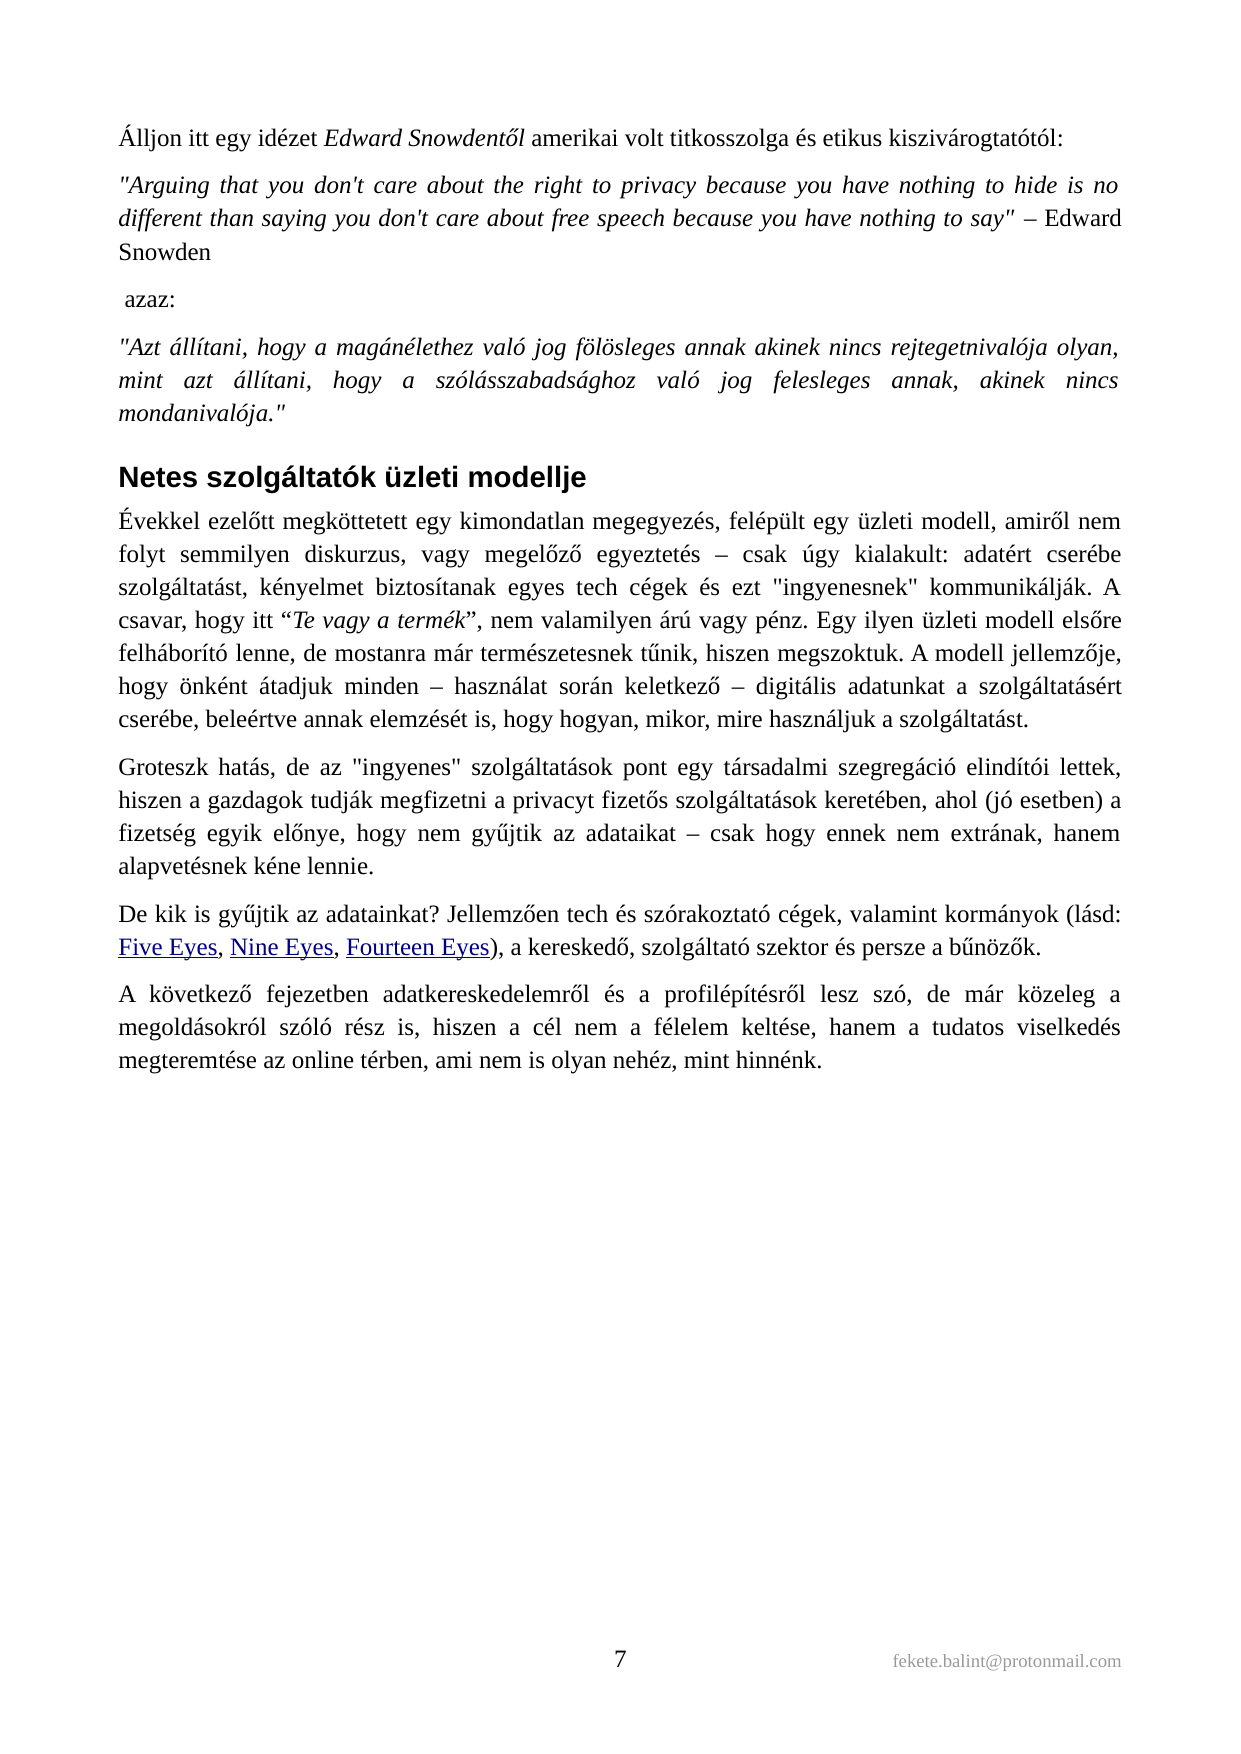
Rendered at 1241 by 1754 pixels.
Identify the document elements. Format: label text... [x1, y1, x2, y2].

text Groteszk hatás, de az "ingyenes" szolgáltatások pont egy társadalmi szegregáció elindítói lettek, hiszen a gazdagok tudják megfizetni a privacyt fizetős szolgáltatások keretében, ahol (jó esetben) a fizetség egyik előnye, hogy nem gyűjtik az adataikat – csak hogy ennek nem extrának, hanem alapvetésnek kéne lennie. [118, 752, 1122, 880]
text Álljon itt egy idézet Edward Snowdentől amerikai volt titkosszolga és etikus kiszivárogtatótól: [118, 123, 1122, 152]
text A következő fejezetben adatkereskedelemről és a profilépítésről lesz szó, de már közeleg a megoldásokról szóló rész is, hiszen a cél nem a félelem keltése, hanem a tudatos viselkedés megteremtése az online térben, ami nem is olyan nehéz, mint hinnénk. [118, 979, 1122, 1074]
text azaz: [118, 284, 1122, 313]
text Évekkel ezelőtt megköttetett egy kimondatlan megegyezés, felépült egy üzleti modell, amiről nem folyt semmilyen diskurzus, vagy megelőző egyeztetés – csak úgy kialakult: adatért cserébe szolgáltatást, kényelmet biztosítanak egyes tech cégek és ezt "ingyenesnek" kommunikálják. A csavar, hogy itt “Te vagy a termék”, nem valamilyen árú vagy pénz. Egy ilyen üzleti modell elsőre felháborító lenne, de mostanra már természetesnek tűnik, hiszen megszoktuk. A modell jellemzője, hogy önként átadjuk minden – használat során keletkező – digitális adatunkat a szolgáltatásért cserébe, beleértve annak elemzését is, hogy hogyan, mikor, mire használjuk a szolgáltatást. [118, 506, 1122, 733]
subtitle Netes szolgáltatók üzleti modellje [118, 460, 1122, 494]
text "Arguing that you don't care about the right to privacy because you have nothing to hide is no different than saying you don't care about free speech because you have nothing to say" – Edward Snowden [118, 171, 1122, 265]
text "Azt állítani, hogy a magánélethez való jog fölösleges annak akinek nincs rejtegetnivalója olyan, mint azt állítani, hogy a szólásszabadsághoz való jog felesleges annak, akinek nincs mondanivalója." [118, 332, 1122, 427]
text De kik is gyűjtik az adatainkat? Jellemzően tech és szórakoztató cégek, valamint kormányok (lásd: Five Eyes, Nine Eyes, Fourteen Eyes), a kereskedő, szolgáltató szektor és persze a bűnözők. [118, 899, 1122, 960]
